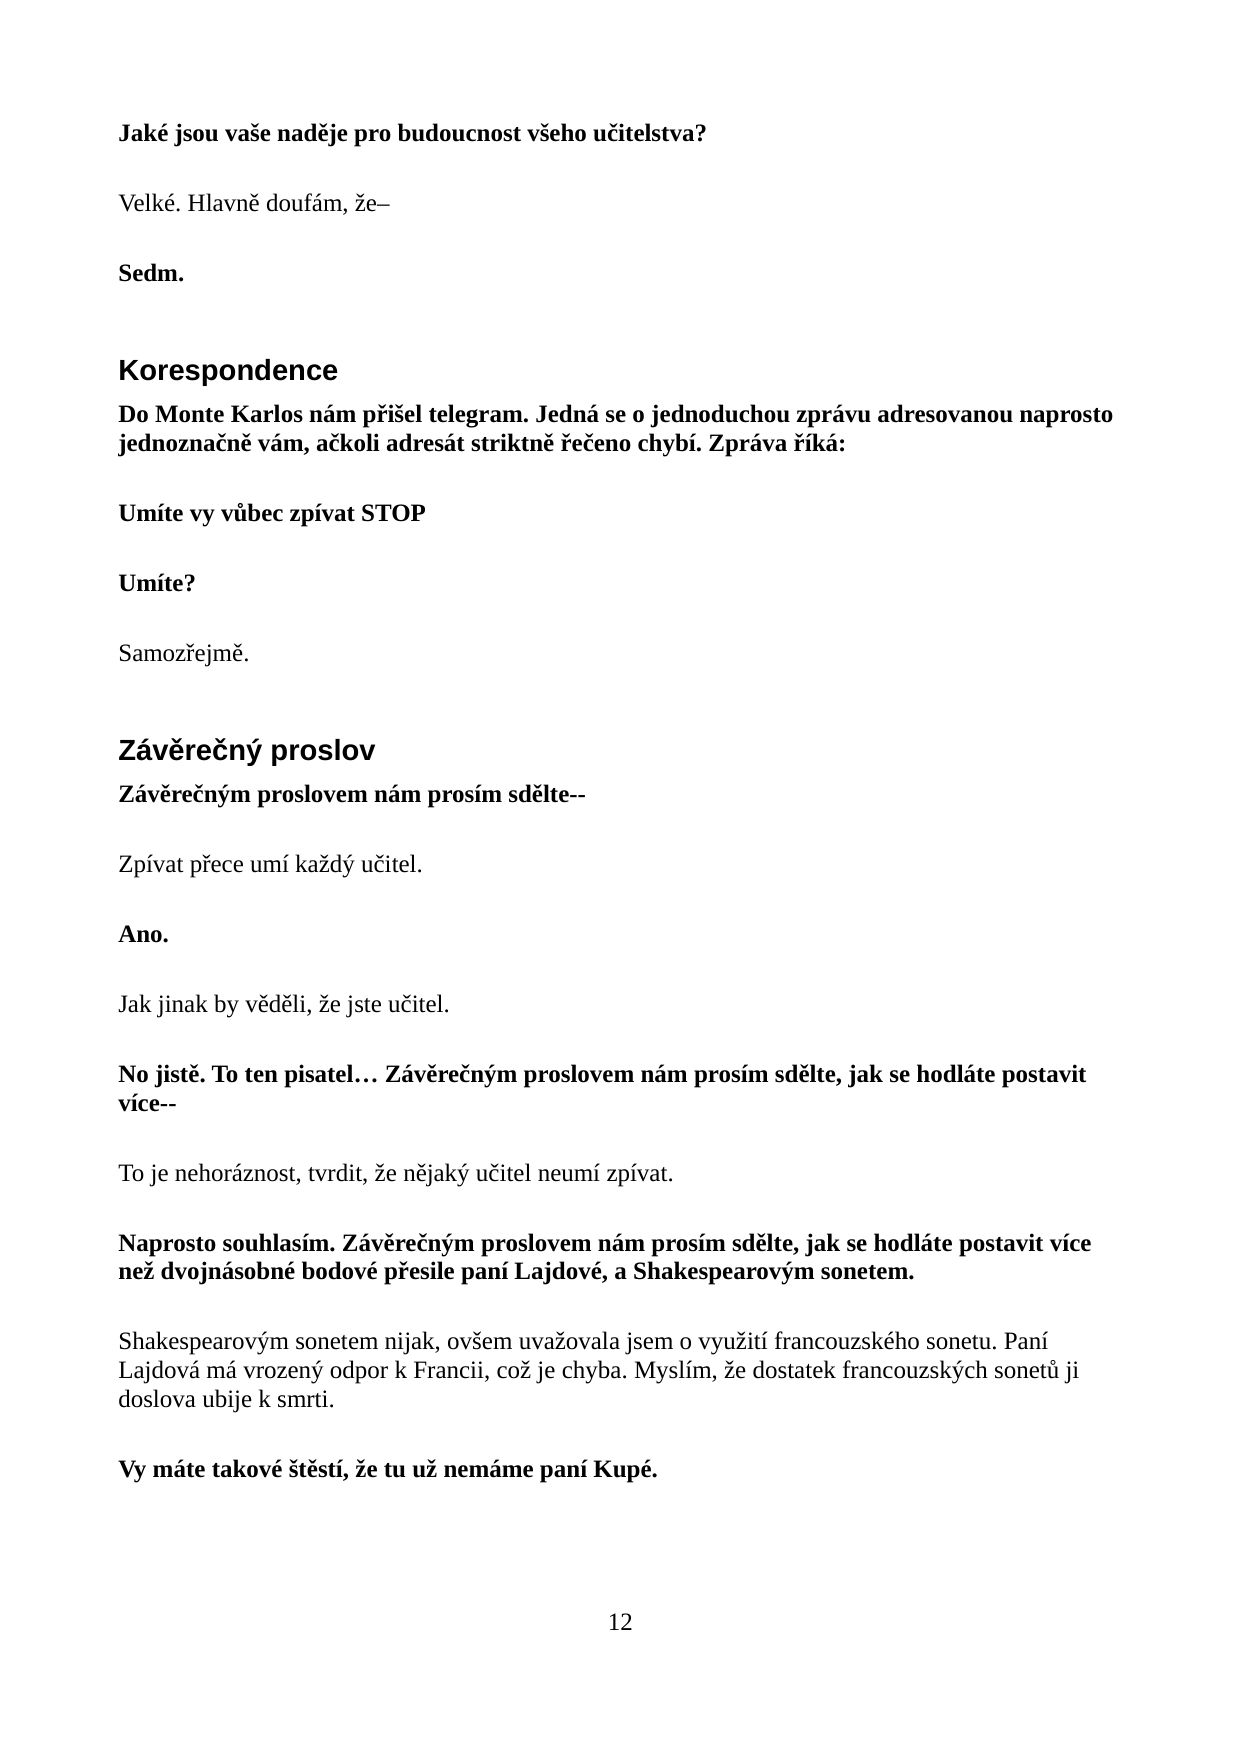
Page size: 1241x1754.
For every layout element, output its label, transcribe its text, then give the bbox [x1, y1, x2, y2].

text Jaké jsou vaše naděje pro budoucnost všeho učitelstva? [118, 118, 1122, 176]
text Zpívat přece umí každý učitel. [118, 849, 1122, 906]
text No jistě. To ten pisatel… Závěrečným proslovem nám prosím sdělte, jak se hodláte postavit více-- [118, 1059, 1122, 1145]
text Vy máte takové štěstí, že tu už nemáme paní Kupé. [118, 1454, 1122, 1511]
text Jak jinak by věděli, že jste učitel. [118, 989, 1122, 1046]
text Do Monte Karlos nám přišel telegram. Jedná se o jednoduchou zprávu adresovanou naprosto jednoznačně vám, ačkoli adresát striktně řečeno chybí. Zpráva říká: [118, 399, 1122, 485]
text Shakespearovým sonetem nijak, ovšem uvažovala jsem o využití francouzského sonetu. Paní Lajdová má vrozený odpor k Francii, což je chyba. Myslím, že dostatek francouzských sonetů ji doslova ubije k smrti. [118, 1326, 1122, 1441]
text Velké. Hlavně doufám, že– [118, 188, 1122, 246]
text Samozřejmě. [118, 638, 1122, 695]
text Naprosto souhlasím. Závěrečným proslovem nám prosím sdělte, jak se hodláte postavit více než dvojnásobné bodové přesile paní Lajdové, a Shakespearovým sonetem. [118, 1228, 1122, 1314]
text Umíte? [118, 568, 1122, 625]
text To je nehoráznost, tvrdit, že nějaký učitel neumí zpívat. [118, 1158, 1122, 1215]
text Ano. [118, 919, 1122, 976]
subtitle Závěrečný proslov [118, 733, 1122, 766]
subtitle Korespondence [118, 353, 1122, 387]
text Závěrečným proslovem nám prosím sdělte-- [118, 779, 1122, 836]
text Umíte vy vůbec zpívat STOP [118, 498, 1122, 555]
text Sedm. [118, 258, 1122, 316]
